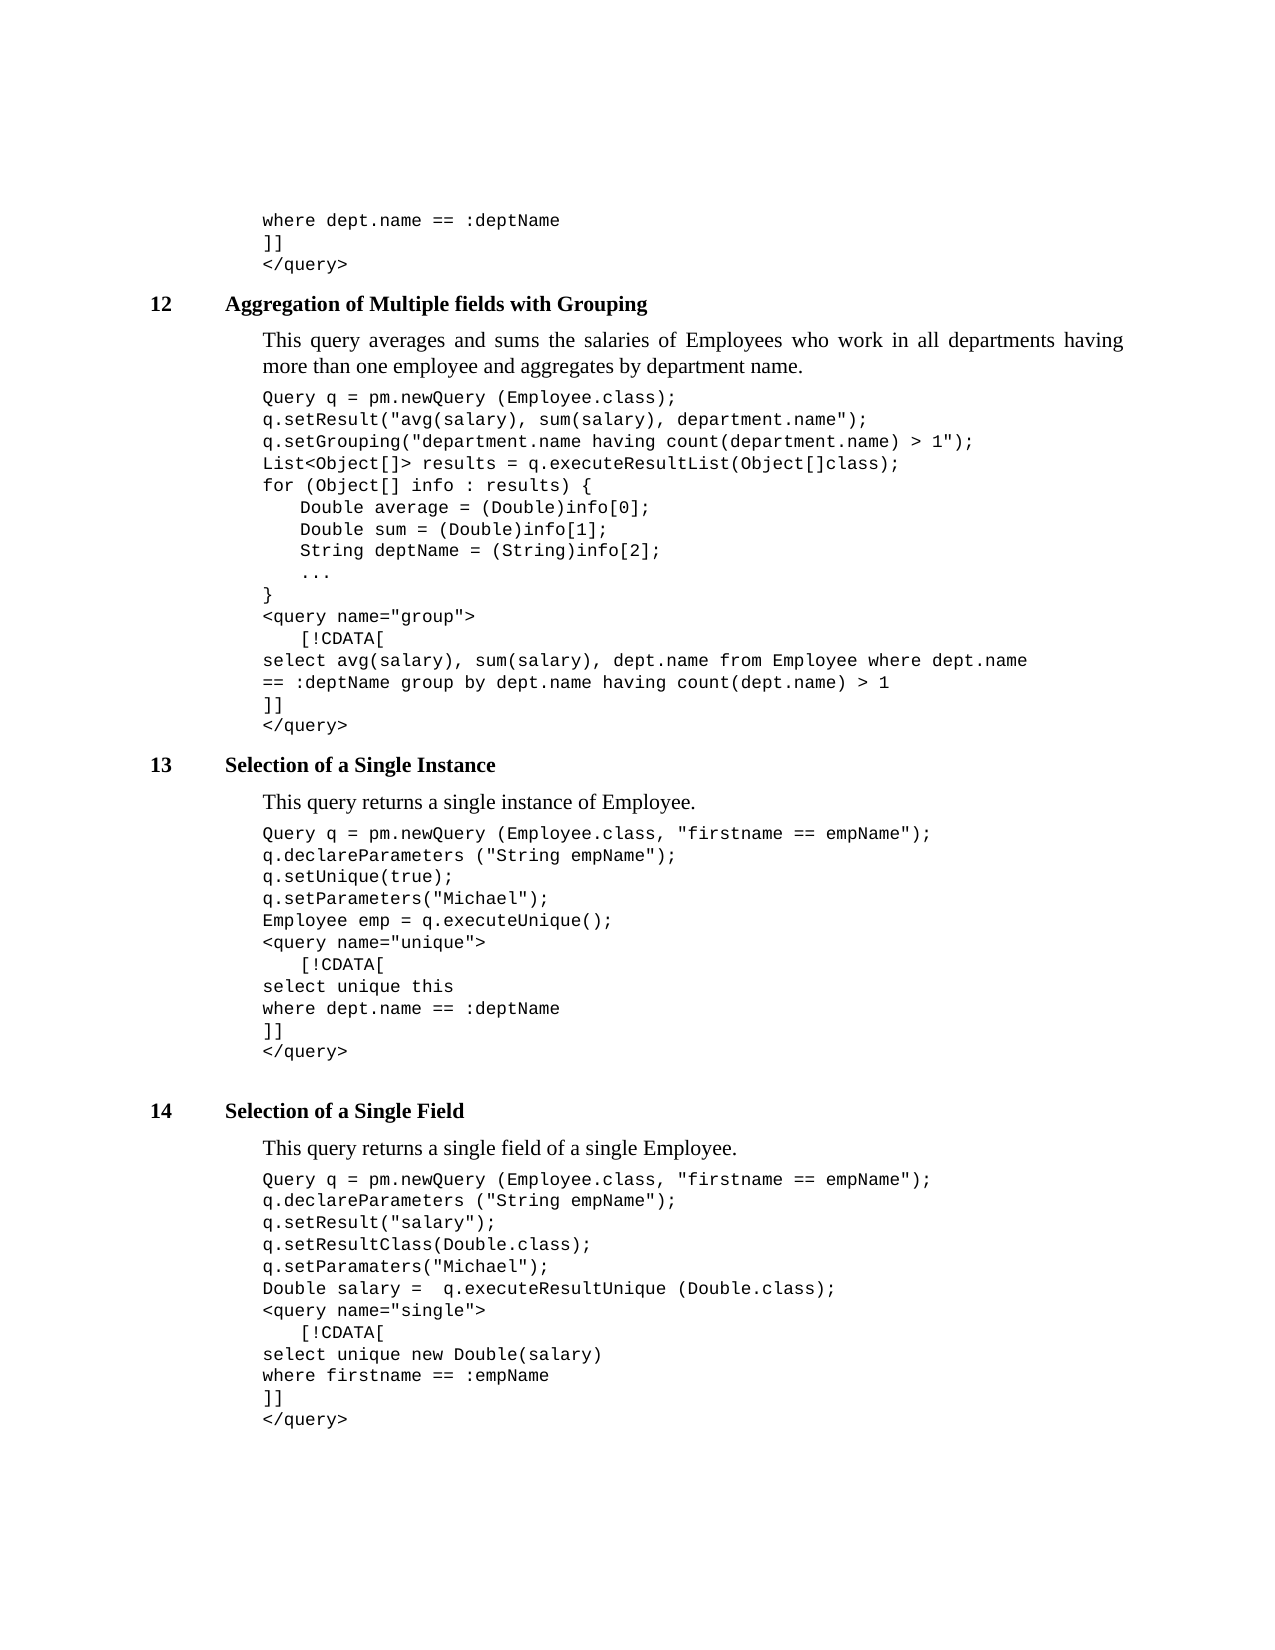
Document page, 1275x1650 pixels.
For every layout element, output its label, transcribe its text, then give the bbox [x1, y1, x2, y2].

text List<Object[]> results = q.executeResultList(Object[]class); [262, 453, 1125, 474]
text q.setResultClass(Double.class); [262, 1234, 1125, 1256]
text Double sum = (Double)info[1]; [262, 518, 1125, 540]
text select unique new Double(salary) [262, 1343, 1125, 1365]
text <query name="group"> [262, 606, 1125, 628]
text Double salary = q.executeResultUnique (Double.class); [262, 1278, 1125, 1299]
text ... [262, 562, 1125, 584]
text ]] [262, 1019, 1125, 1041]
subtitle Selection of a Single Instance [150, 752, 1125, 778]
text This query returns a single field of a single Employee. [262, 1134, 1125, 1160]
text String deptName = (String)info[2]; [262, 540, 1125, 562]
text q.setResult("salary"); [262, 1212, 1125, 1234]
text Query q = pm.newQuery (Employee.class, "firstname == empName"); [262, 822, 1125, 844]
text ]] [262, 693, 1125, 715]
text Double average = (Double)info[0]; [262, 496, 1125, 518]
text where dept.name == :deptName [262, 997, 1125, 1019]
text } [262, 584, 1125, 606]
text This query returns a single instance of Employee. [262, 788, 1125, 814]
text </query> [262, 254, 1125, 276]
text <query name="single"> [262, 1299, 1125, 1321]
text q.declareParameters ("String empName"); [262, 1190, 1125, 1212]
text select unique this [262, 976, 1125, 997]
text [!CDATA[ [262, 954, 1125, 976]
text ]] [262, 232, 1125, 254]
text where dept.name == :deptName [262, 210, 1125, 232]
text Query q = pm.newQuery (Employee.class); [262, 387, 1125, 409]
text where firstname == :empName [262, 1365, 1125, 1387]
text q.setResult("avg(salary), sum(salary), department.name"); [262, 409, 1125, 431]
text [!CDATA[ [262, 1321, 1125, 1343]
text ]] [262, 1387, 1125, 1409]
text q.declareParameters ("String empName"); [262, 844, 1125, 866]
text select avg(salary), sum(salary), dept.name from Employee where dept.name == :deptName group by dept.name having count(dept.name) > 1 [262, 649, 1125, 693]
text <query name="unique"> [262, 932, 1125, 954]
subtitle Selection of a Single Field [150, 1097, 1125, 1123]
text q.setParamaters("Michael"); [262, 1256, 1125, 1278]
text Query q = pm.newQuery (Employee.class, "firstname == empName"); [262, 1168, 1125, 1190]
text [!CDATA[ [262, 628, 1125, 649]
text Employee emp = q.executeUnique(); [262, 910, 1125, 932]
text q.setGrouping("department.name having count(department.name) > 1"); [262, 431, 1125, 453]
text for (Object[] info : results) { [262, 474, 1125, 496]
text This query averages and sums the salaries of Employees who work in all departments having more than one employee and aggregates by department name. [262, 327, 1125, 379]
text </query> [262, 1041, 1125, 1063]
text </query> [262, 1409, 1125, 1431]
text q.setUnique(true); [262, 866, 1125, 888]
subtitle Aggregation of Multiple fields with Grouping [150, 290, 1125, 316]
text </query> [262, 715, 1125, 737]
text q.setParameters("Michael"); [262, 888, 1125, 910]
